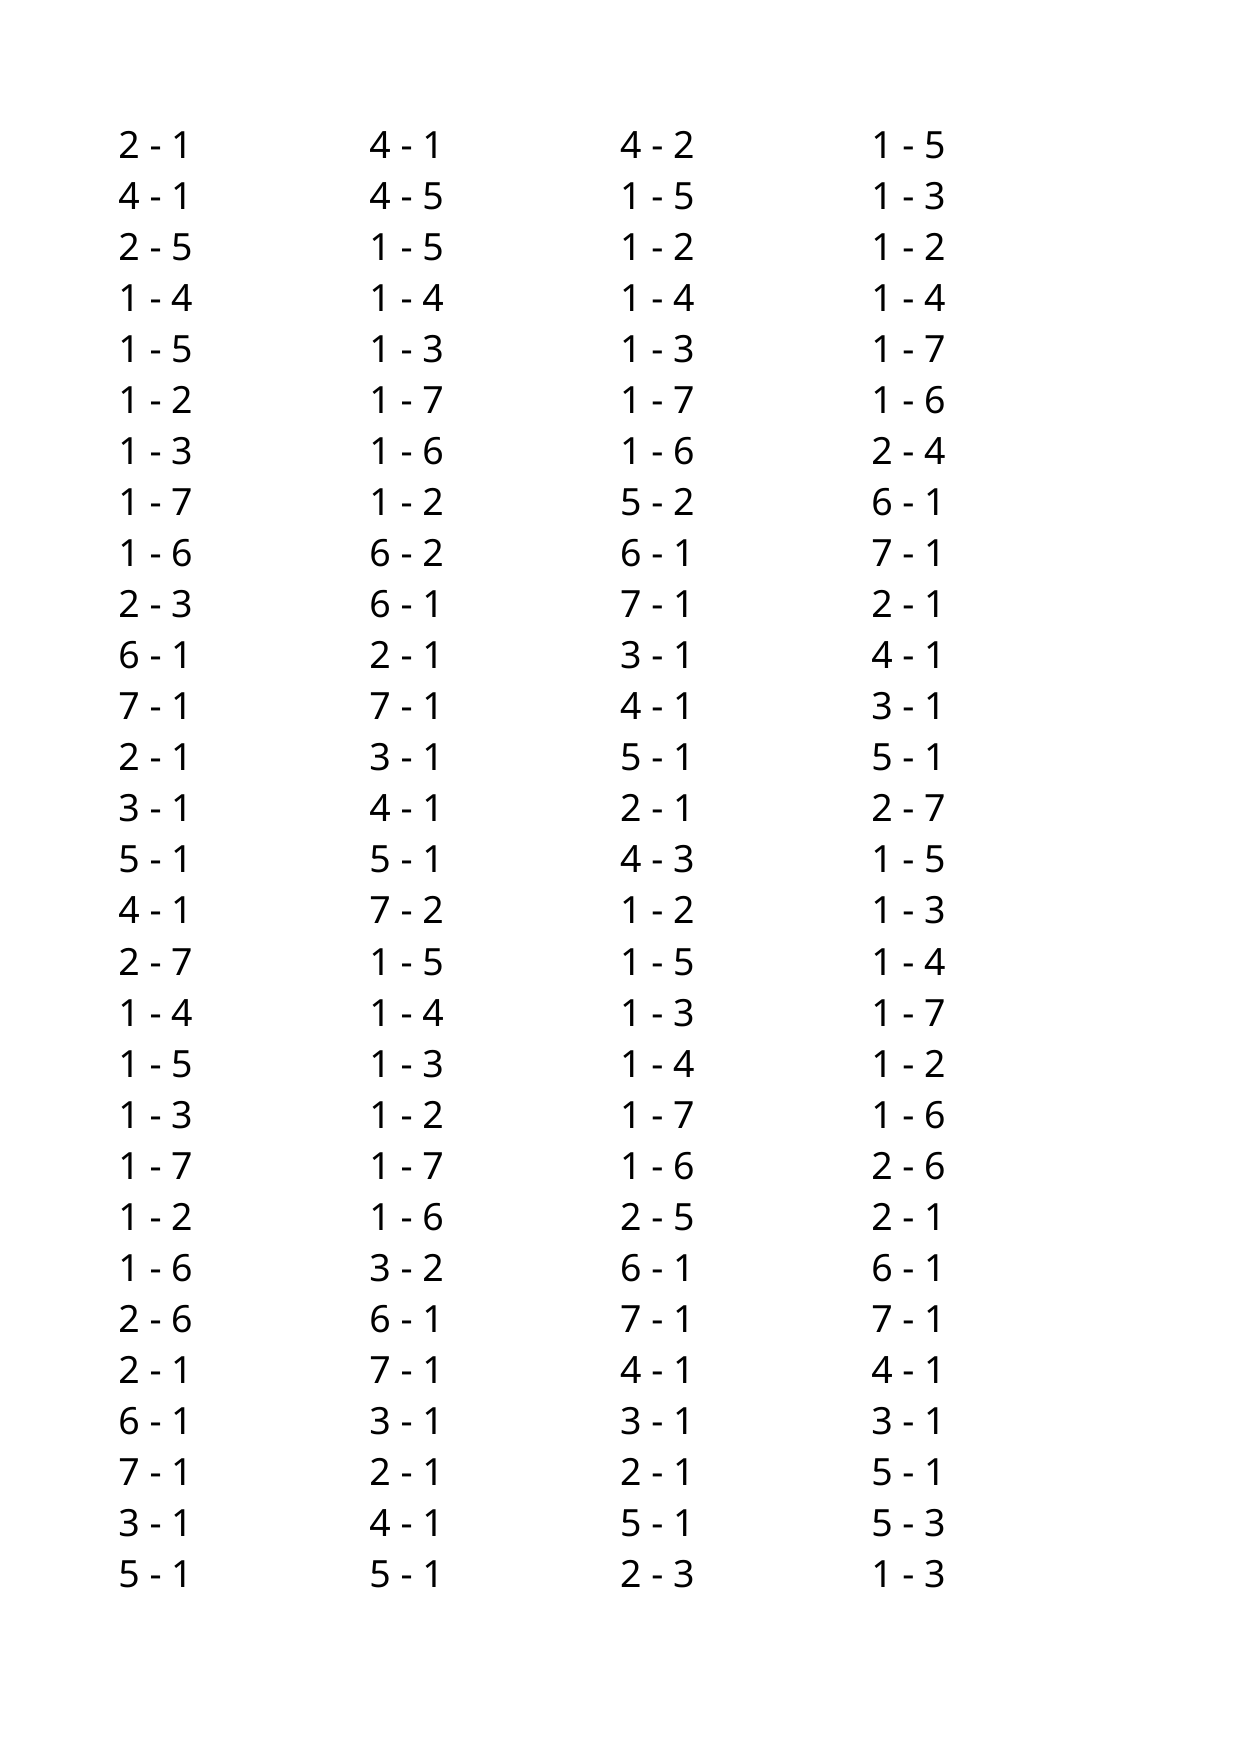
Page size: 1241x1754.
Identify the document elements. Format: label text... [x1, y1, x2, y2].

text 3 - 1 [620, 1394, 871, 1445]
text 1 - 7 [871, 986, 1122, 1037]
text 2 - 5 [620, 1190, 871, 1241]
text 2 - 5 [118, 220, 369, 271]
text 1 - 4 [620, 271, 871, 322]
text 6 - 2 [369, 526, 620, 577]
text 6 - 1 [620, 1241, 871, 1292]
text 1 - 3 [369, 1037, 620, 1088]
text 6 - 1 [369, 1292, 620, 1343]
text 7 - 1 [118, 679, 369, 731]
text 3 - 1 [118, 782, 369, 833]
text 2 - 1 [620, 782, 871, 833]
text 7 - 1 [620, 1292, 871, 1343]
text 1 - 3 [871, 169, 1122, 220]
text 1 - 6 [118, 1241, 369, 1292]
text 4 - 5 [369, 169, 620, 220]
text 2 - 1 [118, 731, 369, 782]
text 1 - 4 [118, 271, 369, 322]
text 1 - 4 [369, 271, 620, 322]
text 1 - 3 [369, 322, 620, 373]
text 1 - 6 [620, 1139, 871, 1190]
text 3 - 1 [871, 679, 1122, 731]
text 1 - 7 [871, 322, 1122, 373]
text 6 - 1 [118, 628, 369, 679]
text 4 - 3 [620, 833, 871, 884]
text 7 - 1 [369, 679, 620, 731]
text 6 - 1 [118, 1394, 369, 1445]
text 2 - 3 [118, 577, 369, 628]
text 1 - 2 [369, 475, 620, 526]
text 1 - 7 [620, 373, 871, 424]
text 3 - 1 [620, 628, 871, 679]
text 4 - 1 [871, 628, 1122, 679]
text 2 - 7 [118, 935, 369, 986]
text 3 - 1 [369, 1394, 620, 1445]
text 4 - 1 [620, 1343, 871, 1394]
text 1 - 4 [871, 935, 1122, 986]
text 1 - 7 [620, 1088, 871, 1139]
text 1 - 2 [118, 373, 369, 424]
text 2 - 1 [118, 1343, 369, 1394]
text 1 - 7 [118, 475, 369, 526]
text 1 - 5 [369, 935, 620, 986]
text 1 - 3 [871, 884, 1122, 935]
text 2 - 6 [871, 1139, 1122, 1190]
text 1 - 5 [871, 118, 1122, 169]
text 5 - 3 [871, 1496, 1122, 1547]
text 4 - 1 [118, 169, 369, 220]
text 1 - 2 [620, 220, 871, 271]
text 2 - 6 [118, 1292, 369, 1343]
text 5 - 1 [620, 1496, 871, 1547]
text 1 - 7 [369, 373, 620, 424]
text 1 - 4 [871, 271, 1122, 322]
text 1 - 5 [118, 1037, 369, 1088]
text 4 - 1 [871, 1343, 1122, 1394]
text 1 - 5 [620, 935, 871, 986]
text 4 - 1 [369, 1496, 620, 1547]
text 1 - 7 [118, 1139, 369, 1190]
text 6 - 1 [871, 475, 1122, 526]
text 2 - 1 [369, 628, 620, 679]
text 7 - 1 [369, 1343, 620, 1394]
text 1 - 3 [620, 322, 871, 373]
text 1 - 2 [620, 884, 871, 935]
text 2 - 1 [369, 1445, 620, 1496]
text 2 - 1 [620, 1445, 871, 1496]
text 5 - 1 [369, 1547, 620, 1598]
text 1 - 7 [369, 1139, 620, 1190]
text 1 - 4 [369, 986, 620, 1037]
text 4 - 1 [118, 884, 369, 935]
text 6 - 1 [871, 1241, 1122, 1292]
text 1 - 3 [118, 424, 369, 475]
text 7 - 1 [871, 1292, 1122, 1343]
text 1 - 6 [871, 1088, 1122, 1139]
text 1 - 3 [620, 986, 871, 1037]
text 3 - 2 [369, 1241, 620, 1292]
text 4 - 1 [369, 782, 620, 833]
text 7 - 1 [620, 577, 871, 628]
text 1 - 2 [118, 1190, 369, 1241]
text 1 - 5 [871, 833, 1122, 884]
text 1 - 6 [620, 424, 871, 475]
text 3 - 1 [871, 1394, 1122, 1445]
text 5 - 1 [118, 833, 369, 884]
text 5 - 1 [871, 1445, 1122, 1496]
text 1 - 2 [871, 1037, 1122, 1088]
text 3 - 1 [118, 1496, 369, 1547]
text 1 - 6 [118, 526, 369, 577]
text 1 - 2 [871, 220, 1122, 271]
text 2 - 7 [871, 782, 1122, 833]
text 6 - 1 [369, 577, 620, 628]
text 1 - 6 [871, 373, 1122, 424]
text 1 - 3 [118, 1088, 369, 1139]
text 4 - 1 [620, 679, 871, 731]
text 4 - 1 [369, 118, 620, 169]
text 5 - 1 [620, 731, 871, 782]
text 1 - 5 [118, 322, 369, 373]
text 3 - 1 [369, 731, 620, 782]
text 1 - 5 [620, 169, 871, 220]
text 7 - 1 [871, 526, 1122, 577]
text 1 - 6 [369, 1190, 620, 1241]
text 1 - 4 [620, 1037, 871, 1088]
text 2 - 1 [871, 1190, 1122, 1241]
text 7 - 1 [118, 1445, 369, 1496]
text 7 - 2 [369, 884, 620, 935]
text 4 - 2 [620, 118, 871, 169]
text 5 - 1 [118, 1547, 369, 1598]
text 2 - 1 [871, 577, 1122, 628]
text 6 - 1 [620, 526, 871, 577]
text 1 - 3 [871, 1547, 1122, 1598]
text 1 - 6 [369, 424, 620, 475]
text 2 - 3 [620, 1547, 871, 1598]
text 1 - 2 [369, 1088, 620, 1139]
text 2 - 4 [871, 424, 1122, 475]
text 5 - 1 [369, 833, 620, 884]
text 2 - 1 [118, 118, 369, 169]
text 5 - 2 [620, 475, 871, 526]
text 5 - 1 [871, 731, 1122, 782]
text 1 - 4 [118, 986, 369, 1037]
text 1 - 5 [369, 220, 620, 271]
